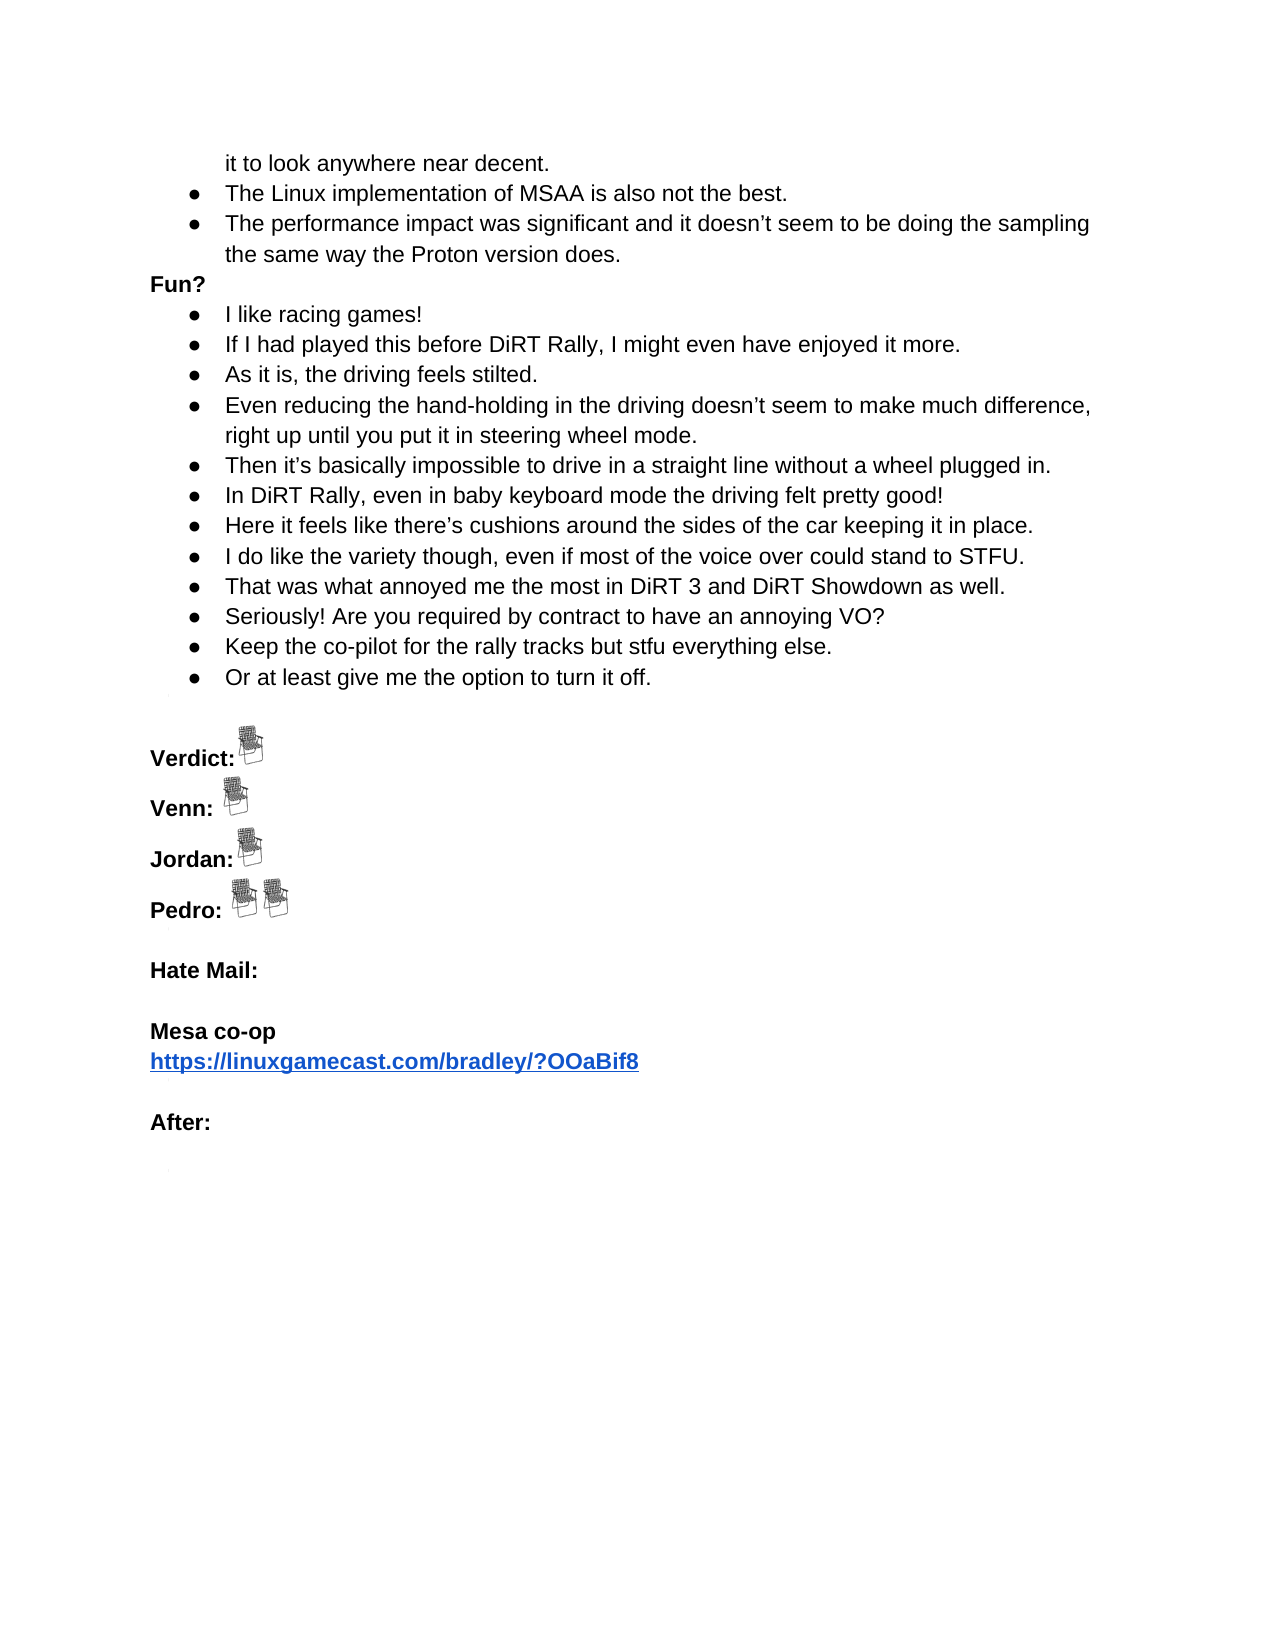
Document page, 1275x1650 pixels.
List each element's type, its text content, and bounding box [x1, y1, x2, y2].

list I like racing games! [187, 301, 1125, 327]
text Hate Mail: [150, 957, 1125, 984]
text Fun? [150, 271, 1125, 297]
list That was what annoyed me the most in DiRT 3 and DiRT Showdown as well. [187, 573, 1125, 599]
list Here it feels like there’s cushions around the sides of the car keeping it in place. [187, 512, 1125, 539]
list Or at least give me the option to turn it off. [187, 663, 1125, 690]
list The Linux implementation of MSAA is also not the best. [187, 180, 1125, 207]
picture [234, 825, 266, 868]
picture [228, 876, 292, 919]
picture [220, 774, 252, 817]
text Verdict: [150, 724, 1125, 771]
list it to look anywhere near decent. [187, 150, 1125, 176]
text https://linuxgamecast.com/bradley/?OOaBif8 [150, 1048, 1125, 1074]
list In DiRT Rally, even in baby keyboard mode the driving felt pretty good! [187, 482, 1125, 509]
list If I had played this before DiRT Rally, I might even have enjoyed it more. [187, 331, 1125, 358]
text Jordan: Pedro: [150, 826, 1125, 923]
list Even reducing the hand-holding in the driving doesn’t seem to make much difference, right up until you put it in steering wheel mode. [187, 392, 1125, 448]
list Keep the co-pilot for the rally tracks but stfu everything else. [187, 633, 1125, 660]
picture [235, 723, 267, 766]
text Mesa co-op [150, 1018, 1125, 1044]
list Then it’s basically impossible to drive in a straight line without a wheel plugged in. [187, 452, 1125, 478]
list As it is, the driving feels stilted. [187, 361, 1125, 388]
list I do like the variety though, even if most of the voice over could stand to STFU. [187, 543, 1125, 569]
text Venn: [150, 775, 1125, 822]
list Seriously! Are you required by contract to have an annoying VO? [187, 603, 1125, 629]
text After: [150, 1108, 1125, 1135]
list The performance impact was significant and it doesn’t seem to be doing the sampling the same way the Proton version does. [187, 210, 1125, 267]
